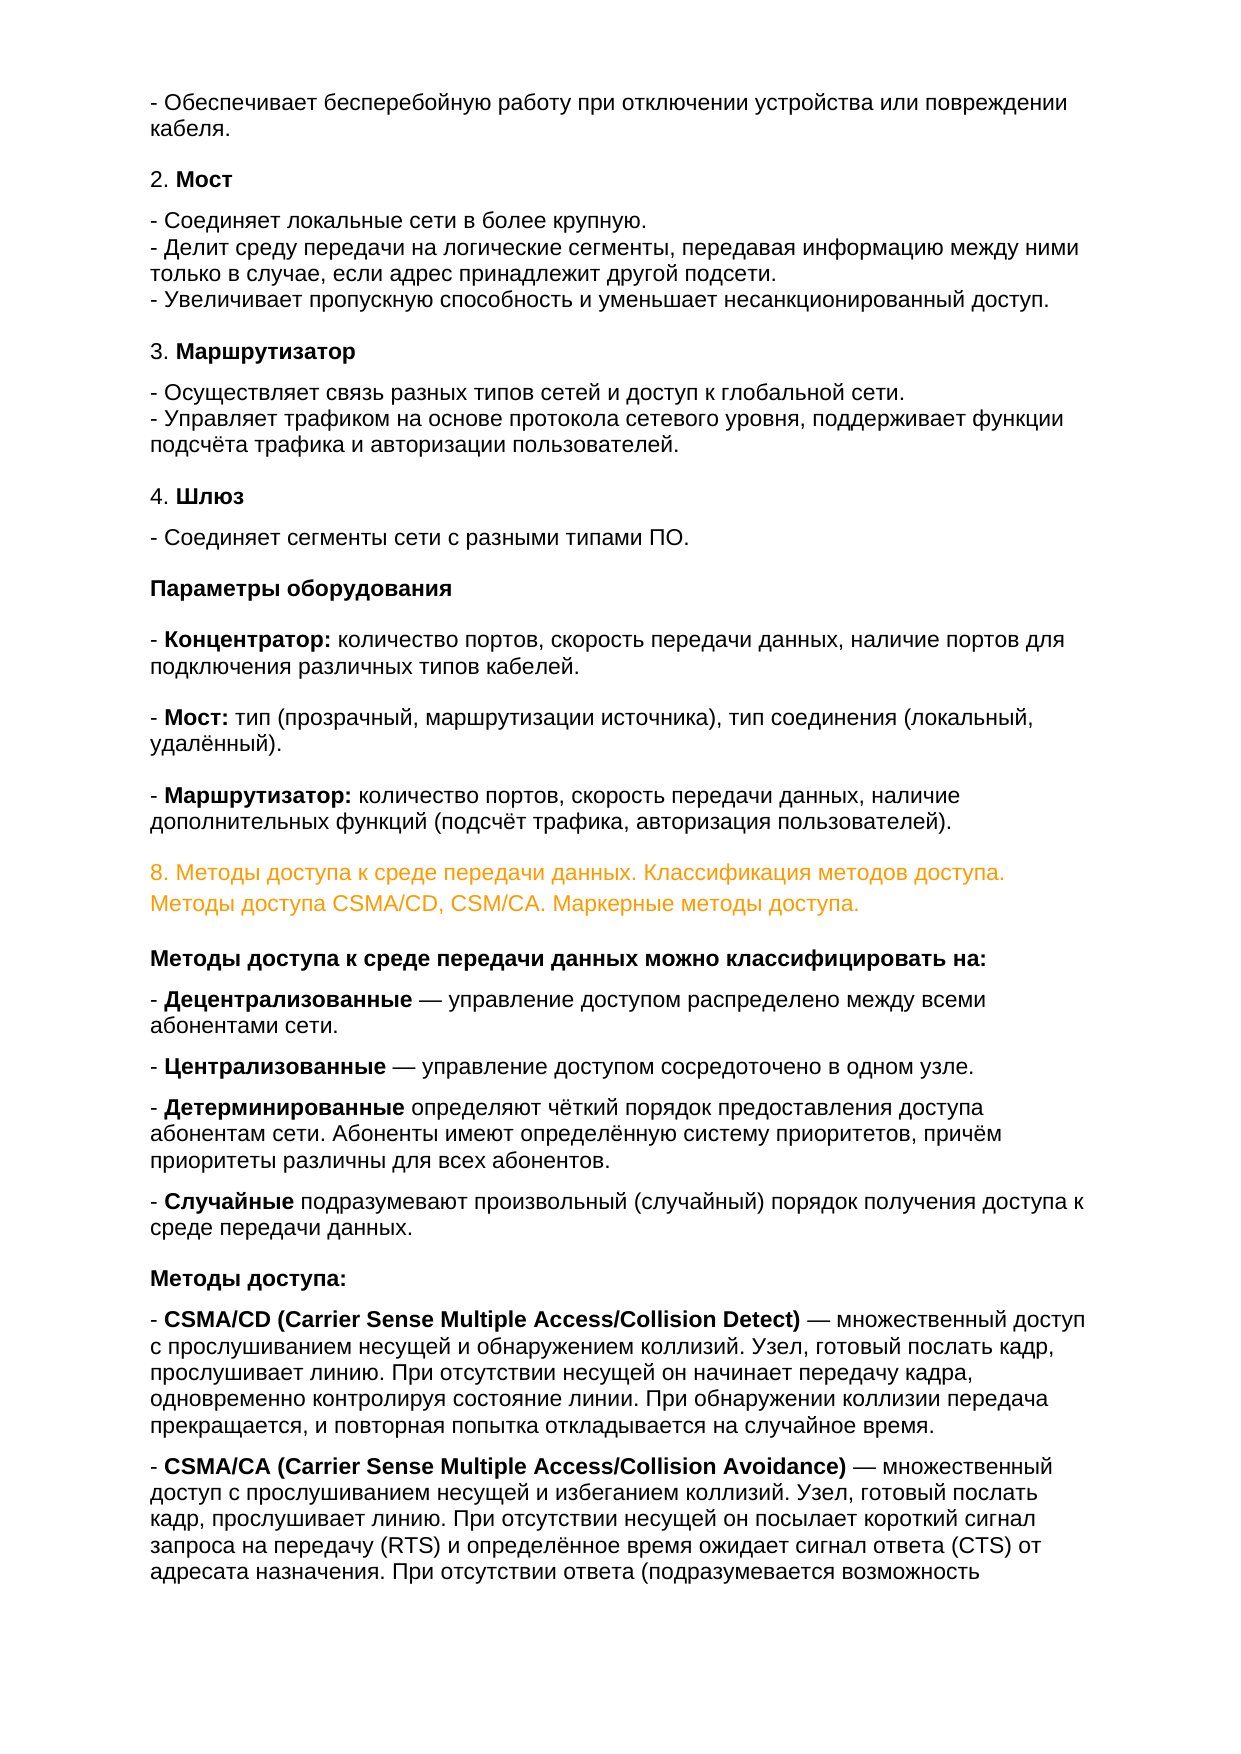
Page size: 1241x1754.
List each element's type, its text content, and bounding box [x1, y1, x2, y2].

text - Мост: тип (прозрачный, маршрутизации источника), тип соединения (локальный, удалённый). [150, 704, 1090, 757]
text - Делит среду передачи на логические сегменты, передавая информацию между ними только в случае, если адрес принадлежит другой подсети. [150, 233, 1090, 286]
text Методы доступа: [150, 1265, 1090, 1292]
text - Случайные подразумевают произвольный (случайный) порядок получения доступа к среде передачи данных. [150, 1188, 1090, 1240]
text - CSMA/CD (Carrier Sense Multiple Access/Collision Detect) — множественный доступ с прослушиванием несущей и обнаружением коллизий. Узел, готовый послать кадр, прослушивает линию. При отсутствии несущей он начинает передачу кадра, одновременно контролируя состояние линии. При обнаружении коллизии передача прекращается, и повторная попытка откладывается на случайное время. [150, 1306, 1090, 1438]
text - Управляет трафиком на основе протокола сетевого уровня, поддерживает функции подсчёта трафика и авторизации пользователей. [150, 405, 1090, 458]
text - Централизованные — управление доступом сосредоточено в одном узле. [150, 1053, 1090, 1079]
text - Детерминированные определяют чёткий порядок предоставления доступа абонентам сети. Абоненты имеют определённую систему приоритетов, причём приоритеты различны для всех абонентов. [150, 1094, 1090, 1173]
text - Концентратор: количество портов, скорость передачи данных, наличие портов для подключения различных типов кабелей. [150, 626, 1090, 679]
text - Обеспечивает бесперебойную работу при отключении устройства или повреждении кабеля. [150, 88, 1090, 141]
text - Осуществляет связь разных типов сетей и доступ к глобальной сети. [150, 378, 1090, 405]
text - Децентрализованные — управление доступом распределено между всеми абонентами сети. [150, 986, 1090, 1038]
text Методы доступа к среде передачи данных можно классифицировать на: [150, 945, 1090, 971]
text 2. Мост [150, 166, 1090, 193]
text - Соединяет сегменты сети с разными типами ПО. [150, 523, 1090, 550]
text - CSMA/CA (Carrier Sense Multiple Access/Collision Avoidance) — множественный доступ с прослушиванием несущей и избеганием коллизий. Узел, готовый послать кадр, прослушивает линию. При отсутствии несущей он посылает короткий сигнал запроса на передачу (RTS) и определённое время ожидает сигнал ответа (CTS) от адресата назначения. При отсутствии ответа (подразумевается возможность [150, 1453, 1090, 1584]
text - Маршрутизатор: количество портов, скорость передачи данных, наличие дополнительных функций (подсчёт трафика, авторизация пользователей). [150, 782, 1090, 834]
text 4. Шлюз [150, 483, 1090, 509]
text - Увеличивает пропускную способность и уменьшает несанкционированный доступ. [150, 286, 1090, 313]
text 8. Методы доступа к среде передачи данных. Классификация методов доступа. Методы доступа CSMA/CD, CSM/CA. Маркерные методы доступа. [150, 859, 1090, 916]
text 3. Маршрутизатор [150, 338, 1090, 364]
text Параметры оборудования [150, 575, 1090, 601]
text - Соединяет локальные сети в более крупную. [150, 207, 1090, 233]
